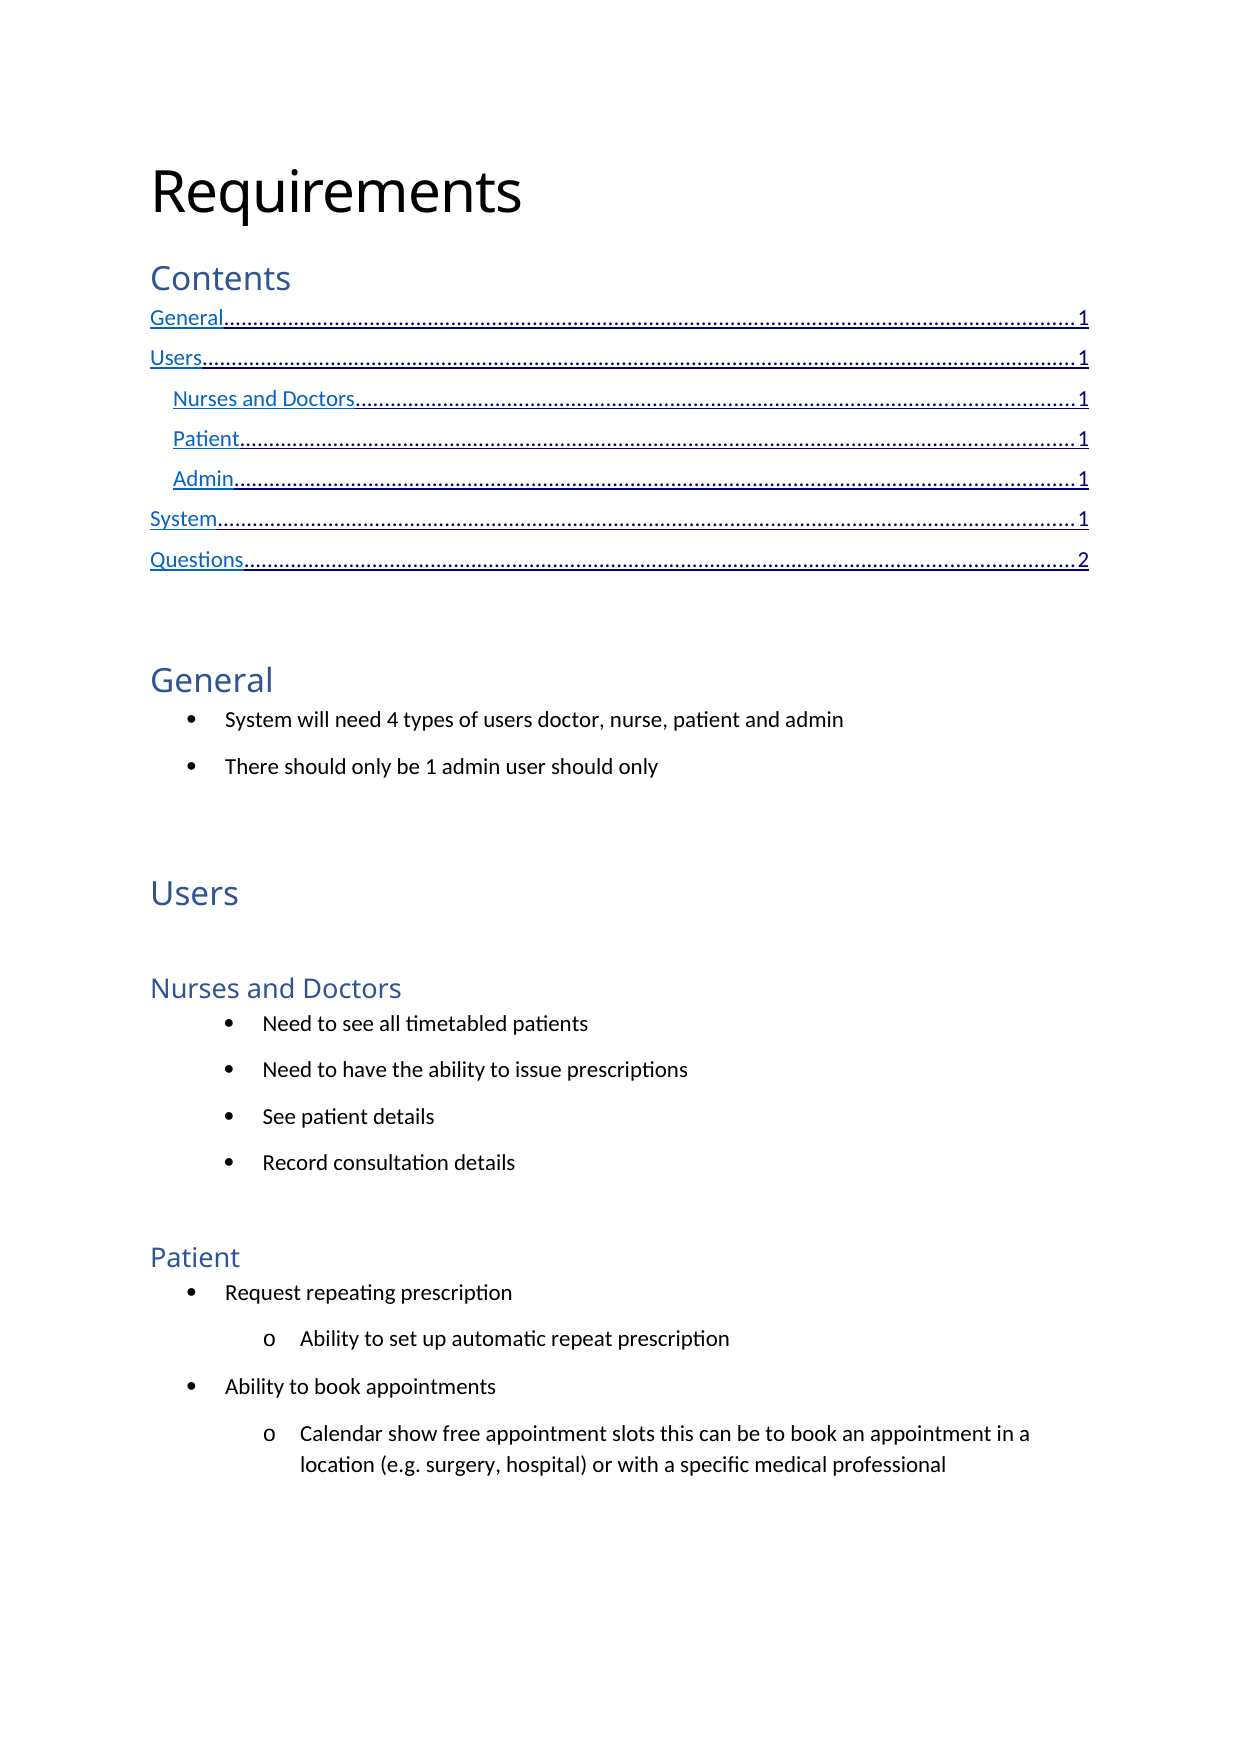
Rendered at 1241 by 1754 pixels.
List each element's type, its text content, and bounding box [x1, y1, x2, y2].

text Questions 2 [150, 545, 1090, 573]
subtitle Contents [150, 254, 1090, 300]
list See patient details [225, 1102, 1090, 1130]
list Ability to set up automatic repeat prescription [262, 1324, 1090, 1353]
text General 1 [150, 303, 1090, 331]
text Users 1 [150, 343, 1090, 371]
subtitle Users [150, 870, 1090, 915]
list Need to have the ability to issue prescriptions [225, 1055, 1090, 1083]
text Nurses and Doctors 1 [173, 384, 1090, 412]
list Ability to book appointments [187, 1372, 1090, 1400]
list Record consultation details [225, 1148, 1090, 1176]
title Requirements [150, 150, 1090, 229]
text Admin 1 [173, 464, 1090, 492]
subtitle Nurses and Doctors [150, 969, 1090, 1006]
list System will need 4 types of users doctor, nurse, patient and admin [187, 705, 1090, 733]
subtitle General [150, 657, 1090, 702]
list There should only be 1 admin user should only [187, 752, 1090, 780]
list Need to see all timetabled patients [225, 1009, 1090, 1037]
list Calendar show free appointment slots this can be to book an appointment in a location (e.g. surgery, hospital) or with a specific medical professional [262, 1419, 1090, 1478]
subtitle Patient [150, 1199, 1090, 1275]
list Request repeating prescription [187, 1278, 1090, 1306]
text Patient 1 [173, 424, 1090, 452]
text System 1 [150, 504, 1090, 533]
